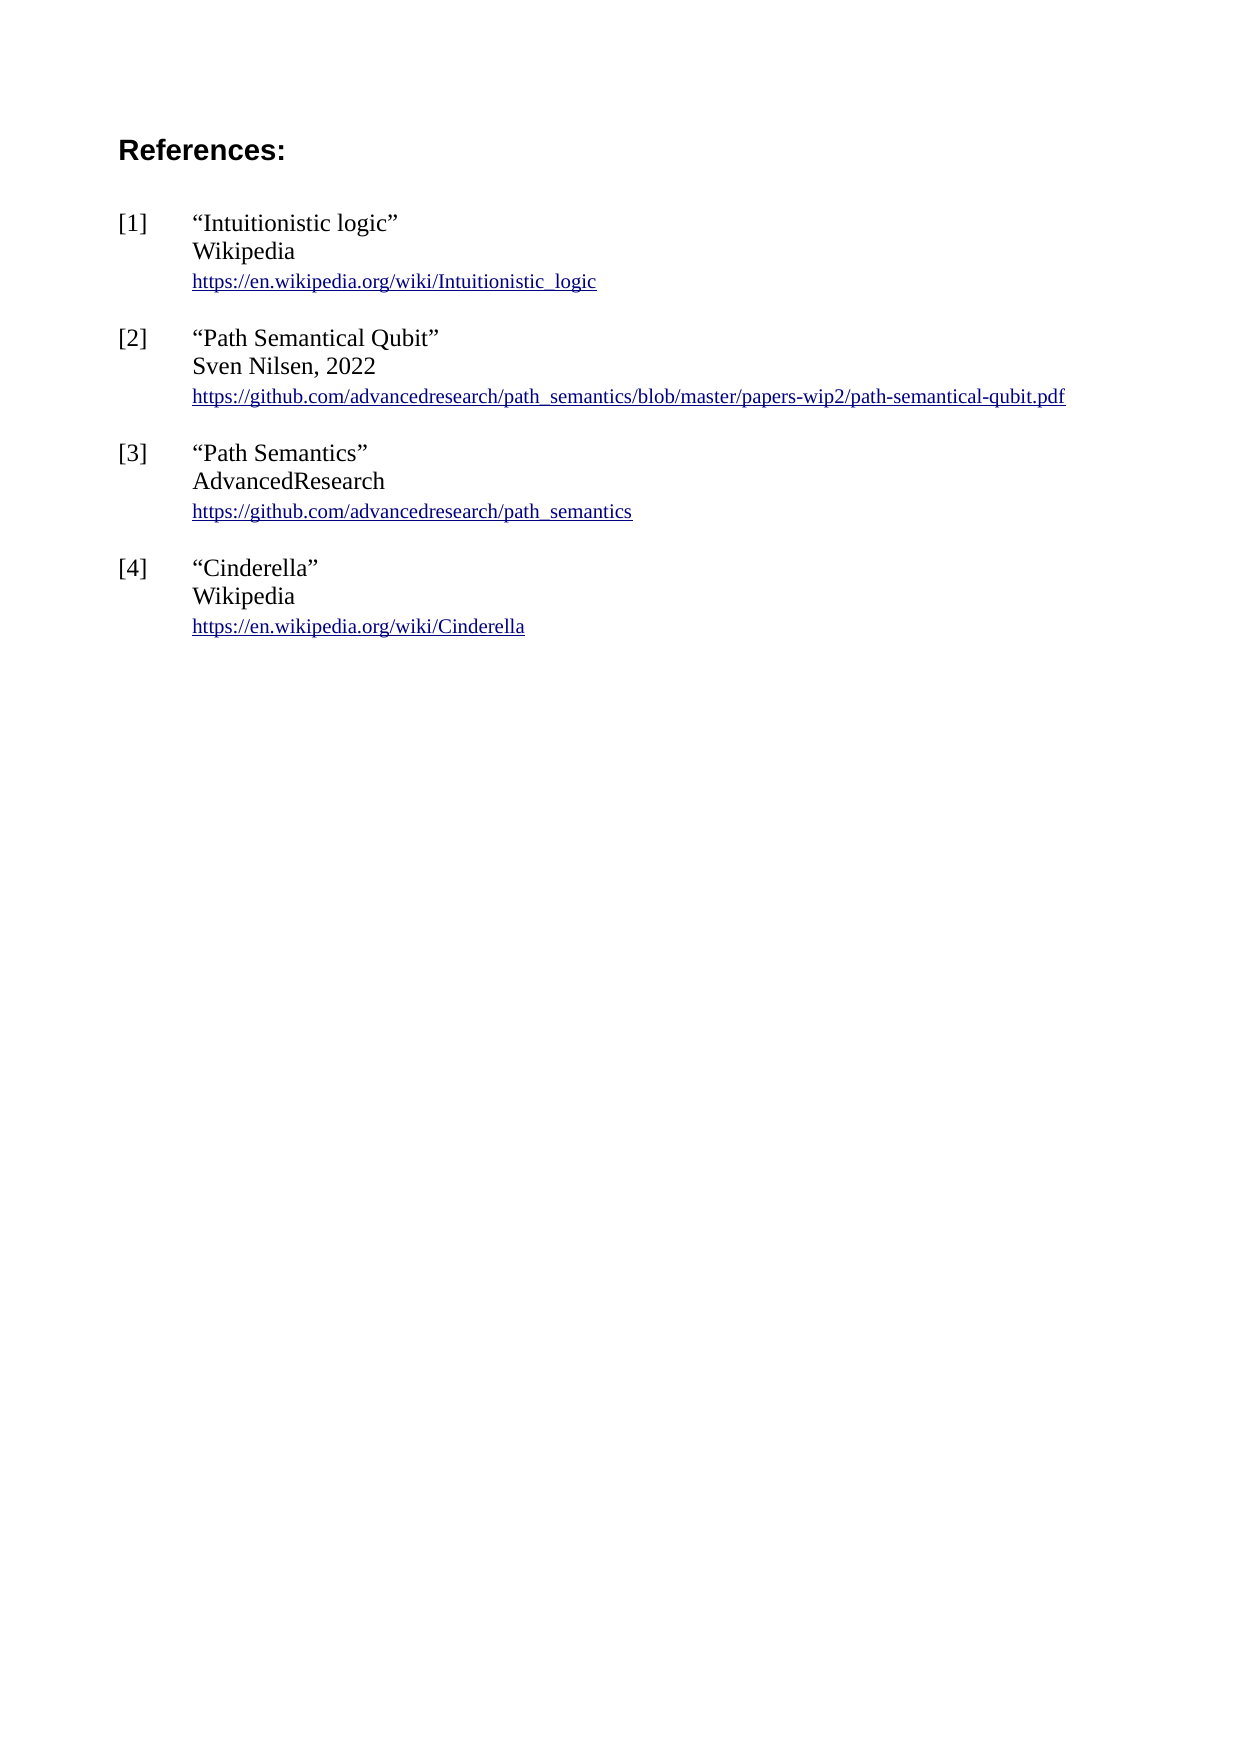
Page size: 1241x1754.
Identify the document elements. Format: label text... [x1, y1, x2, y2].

subtitle References: [118, 133, 1122, 166]
text [4] “Cinderella” [118, 553, 1122, 581]
text Wikipedia [118, 581, 1122, 610]
text [1] “Intuitionistic logic” [118, 208, 1122, 236]
text [2] “Path Semantical Qubit” [118, 323, 1122, 351]
text [3] “Path Semantics” [118, 438, 1122, 466]
text Sven Nilsen, 2022 [118, 351, 1122, 380]
text AdvancedResearch [118, 466, 1122, 495]
text https://github.com/advancedresearch/path_semantics/blob/master/papers-wip2/path-semantical-qubit.pdf [118, 380, 1122, 409]
text Wikipedia [118, 236, 1122, 265]
text https://en.wikipedia.org/wiki/Intuitionistic_logic [118, 265, 1122, 294]
text https://github.com/advancedresearch/path_semantics [118, 495, 1122, 524]
text https://en.wikipedia.org/wiki/Cinderella [118, 610, 1122, 639]
